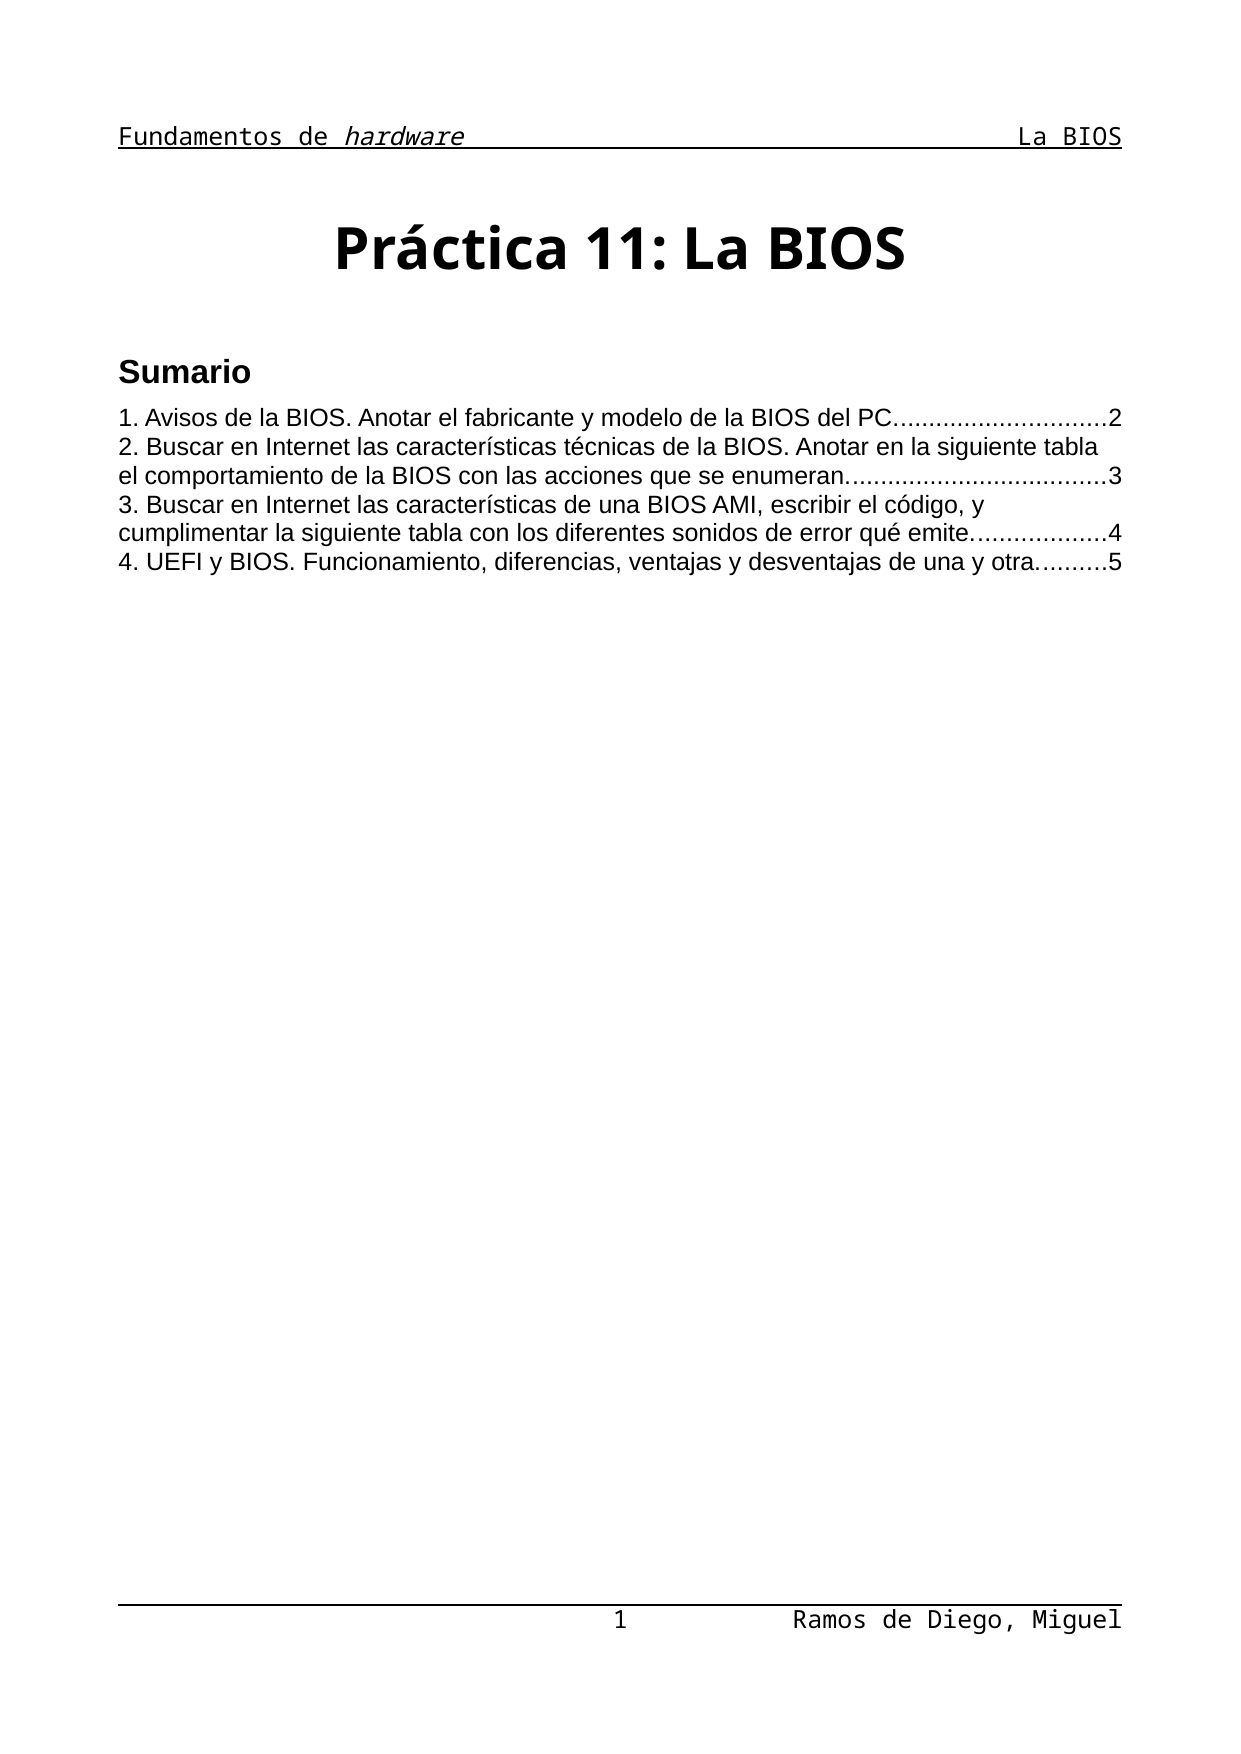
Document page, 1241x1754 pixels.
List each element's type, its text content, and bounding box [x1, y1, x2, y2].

subtitle Sumario [118, 352, 1122, 391]
text 3. Buscar en Internet las características de una BIOS AMI, escribir el código, y cumplimentar la siguiente tabla con los diferentes sonidos de error qué emite. 4 [118, 489, 1122, 547]
text 1. Avisos de la BIOS. Anotar el fabricante y modelo de la BIOS del PC. 2 [118, 403, 1122, 432]
text 2. Buscar en Internet las características técnicas de la BIOS. Anotar en la siguiente tabla el comportamiento de la BIOS con las acciones que se enumeran. 3 [118, 432, 1122, 489]
title Práctica 11: La BIOS [118, 207, 1122, 286]
text 4. UEFI y BIOS. Funcionamiento, diferencias, ventajas y desventajas de una y otra. 5 [118, 547, 1122, 576]
